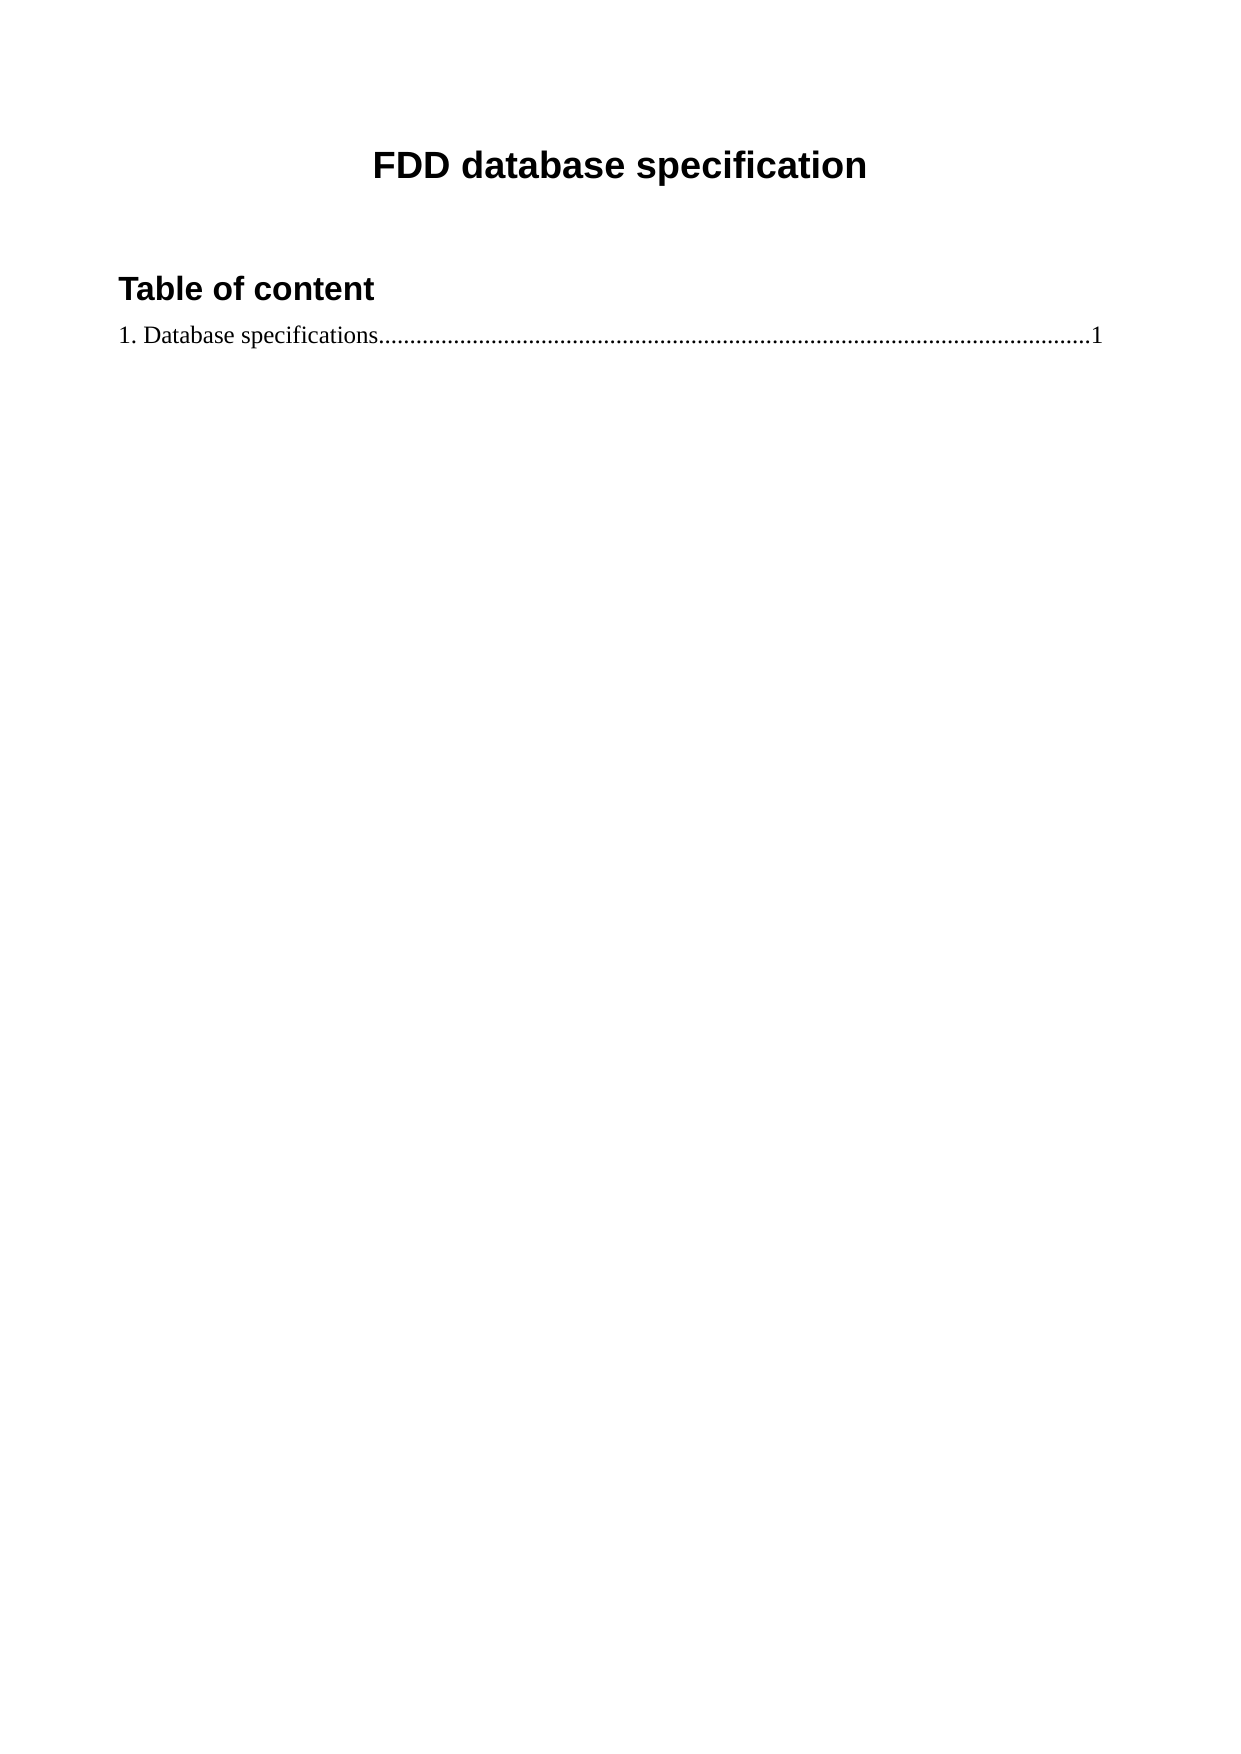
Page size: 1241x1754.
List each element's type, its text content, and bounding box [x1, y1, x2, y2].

subtitle Table of content [118, 269, 1122, 308]
subtitle FDD database specification [118, 143, 1122, 187]
text 1. Database specifications..................................................................................................................1 [118, 320, 1122, 349]
